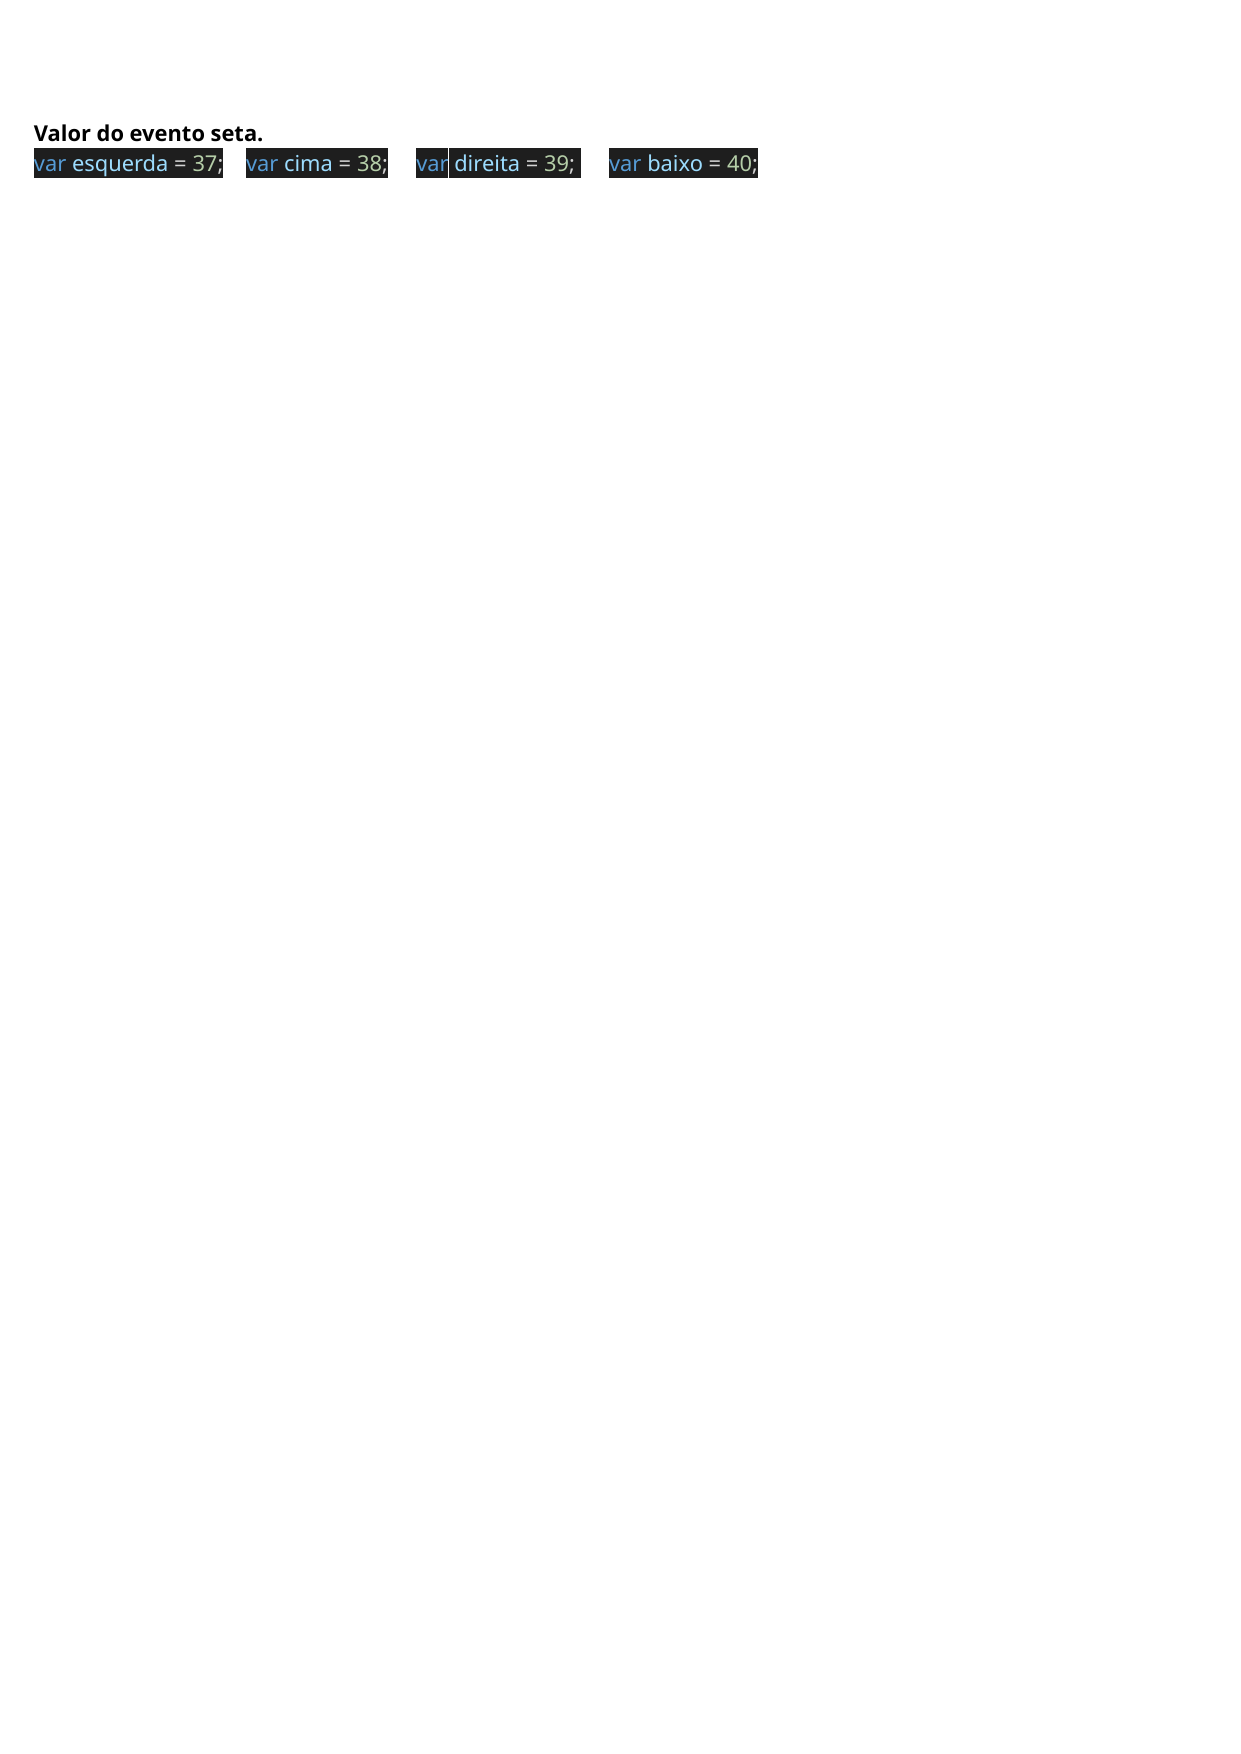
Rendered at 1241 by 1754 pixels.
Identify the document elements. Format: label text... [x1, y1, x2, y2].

text var esquerda = 37; var cima = 38; var direita = 39; var baixo = 40; [34, 148, 1198, 178]
text Valor do evento seta. [34, 118, 1198, 148]
